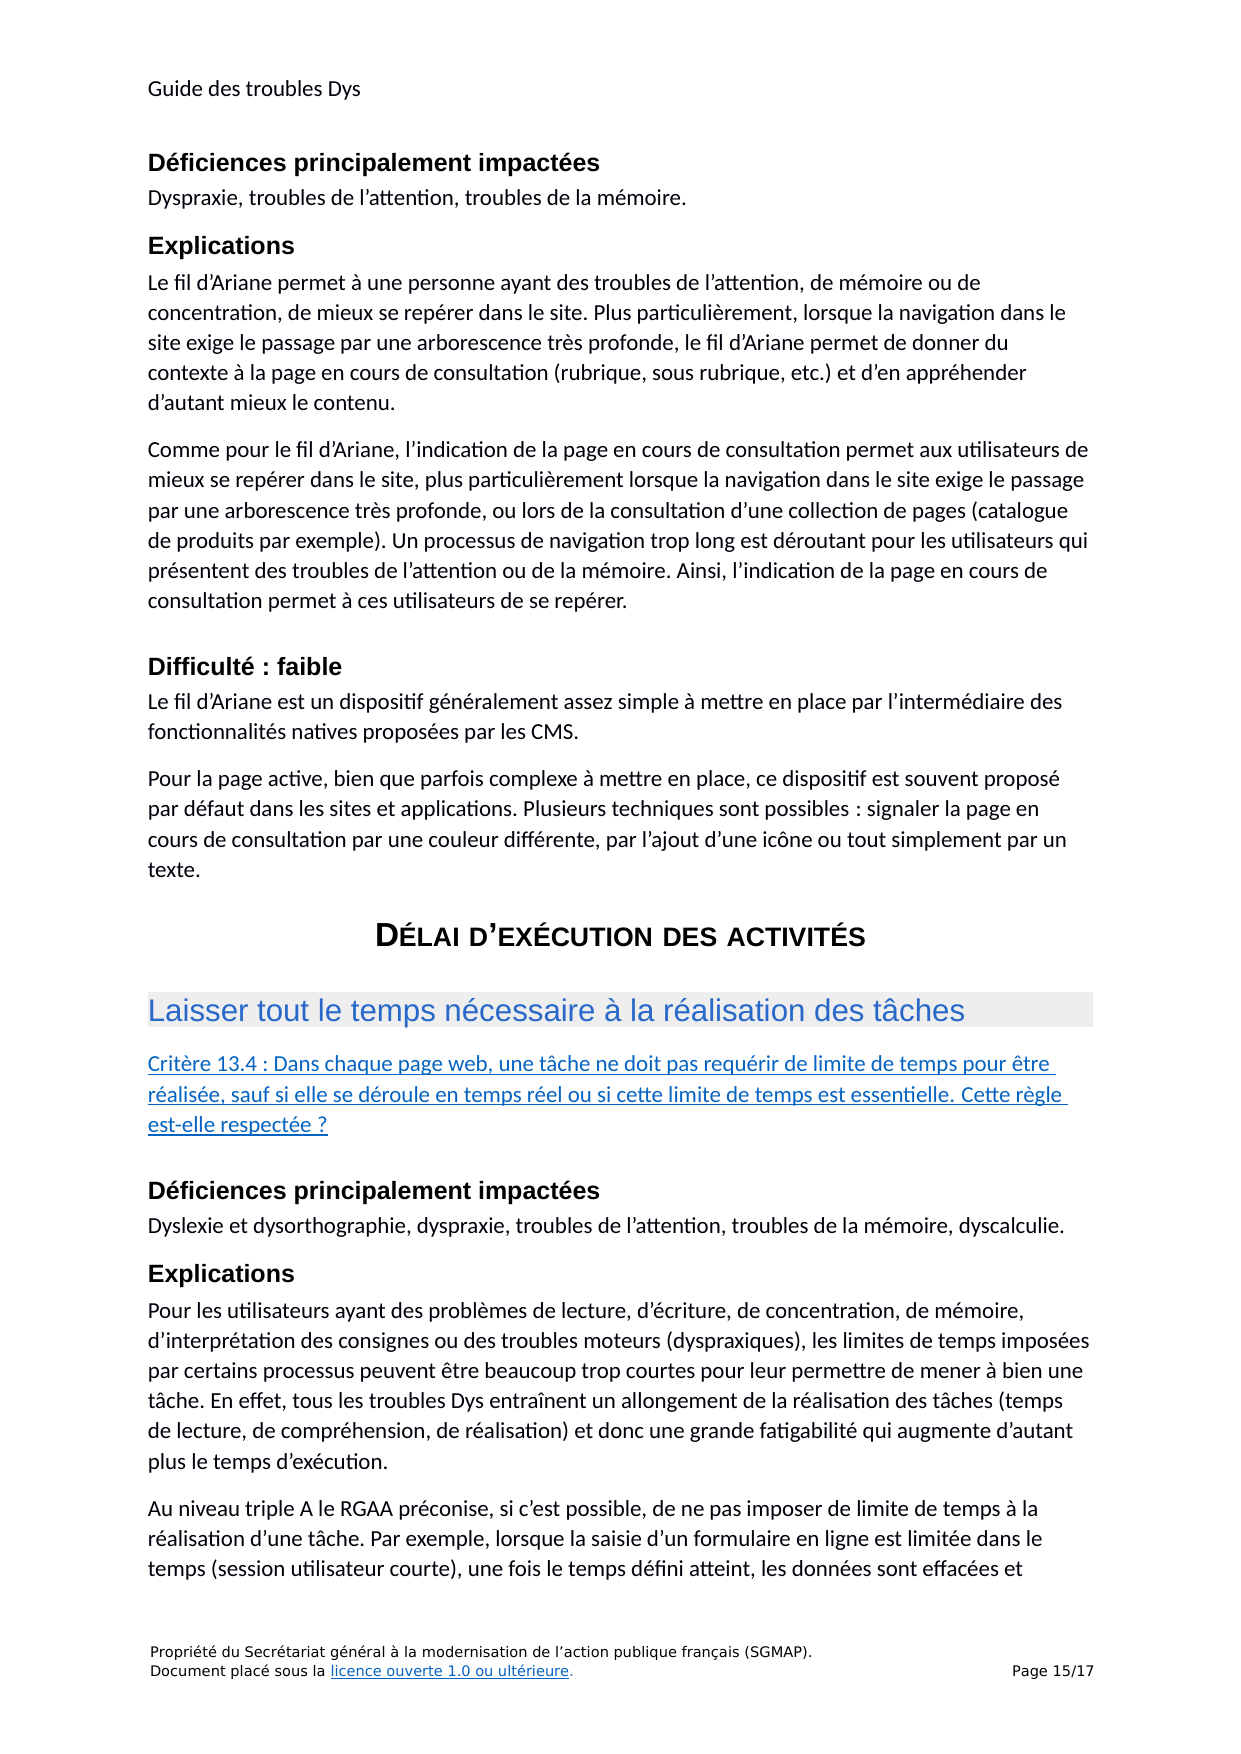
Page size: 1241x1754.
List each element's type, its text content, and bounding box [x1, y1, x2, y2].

text Pour la page active, bien que parfois complexe à mettre en place, ce dispositif est souvent proposé par défaut dans les sites et applications. Plusieurs techniques sont possibles : signaler la page en cours de consultation par une couleur différente, par l’ajout d’une icône ou tout simplement par un texte. [148, 764, 1093, 883]
text Pour les utilisateurs ayant des problèmes de lecture, d’écriture, de concentration, de mémoire, d’interprétation des consignes ou des troubles moteurs (dyspraxiques), les limites de temps imposées par certains processus peuvent être beaucoup trop courtes pour leur permettre de mener à bien une tâche. En effet, tous les troubles Dys entraînent un allongement de la réalisation des tâches (temps de lecture, de compréhension, de réalisation) et donc une grande fatigabilité qui augmente d’autant plus le temps d’exécution. [148, 1296, 1093, 1475]
text Critère 13.4 : Dans chaque page web, une tâche ne doit pas requérir de limite de temps pour être réalisée, sauf si elle se déroule en temps réel ou si cette limite de temps est essentielle. Cette règle est-elle respectée ? [148, 1049, 1093, 1138]
text Le fil d’Ariane permet à une personne ayant des troubles de l’attention, de mémoire ou de concentration, de mieux se repérer dans le site. Plus particulièrement, lorsque la navigation dans le site exige le passage par une arborescence très profonde, le fil d’Ariane permet de donner du contexte à la page en cours de consultation (rubrique, sous rubrique, etc.) et d’en appréhender d’autant mieux le contenu. [148, 268, 1093, 417]
text Laisser tout le temps nécessaire à la réalisation des tâches [148, 992, 1093, 1027]
text Au niveau triple A le RGAA préconise, si c’est possible, de ne pas imposer de limite de temps à la réalisation d’une tâche. Par exemple, lorsque la saisie d’un formulaire en ligne est limitée dans le temps (session utilisateur courte), une fois le temps défini atteint, les données sont effacées et [148, 1494, 1093, 1582]
text Dyspraxie, troubles de l’attention, troubles de la mémoire. [148, 183, 1093, 211]
text Le fil d’Ariane est un dispositif généralement assez simple à mettre en place par l’intermédiaire des fonctionnalités natives proposées par les CMS. [148, 687, 1093, 746]
subtitle Déficiences principalement impactées [148, 1176, 1093, 1204]
text Dyslexie et dysorthographie, dyspraxie, troubles de l’attention, troubles de la mémoire, dyscalculie. [148, 1211, 1093, 1239]
subtitle Délai d’exécution des activités [148, 915, 1093, 953]
subtitle Explications [148, 1259, 1093, 1287]
subtitle Explications [148, 231, 1093, 259]
subtitle Difficulté : faible [148, 652, 1093, 681]
text Comme pour le fil d’Ariane, l’indication de la page en cours de consultation permet aux utilisateurs de mieux se repérer dans le site, plus particulièrement lorsque la navigation dans le site exige le passage par une arborescence très profonde, ou lors de la consultation d’une collection de pages (catalogue de produits par exemple). Un processus de navigation trop long est déroutant pour les utilisateurs qui présentent des troubles de l’attention ou de la mémoire. Ainsi, l’indication de la page en cours de consultation permet à ces utilisateurs de se repérer. [148, 435, 1093, 614]
subtitle Déficiences principalement impactées [148, 148, 1093, 176]
